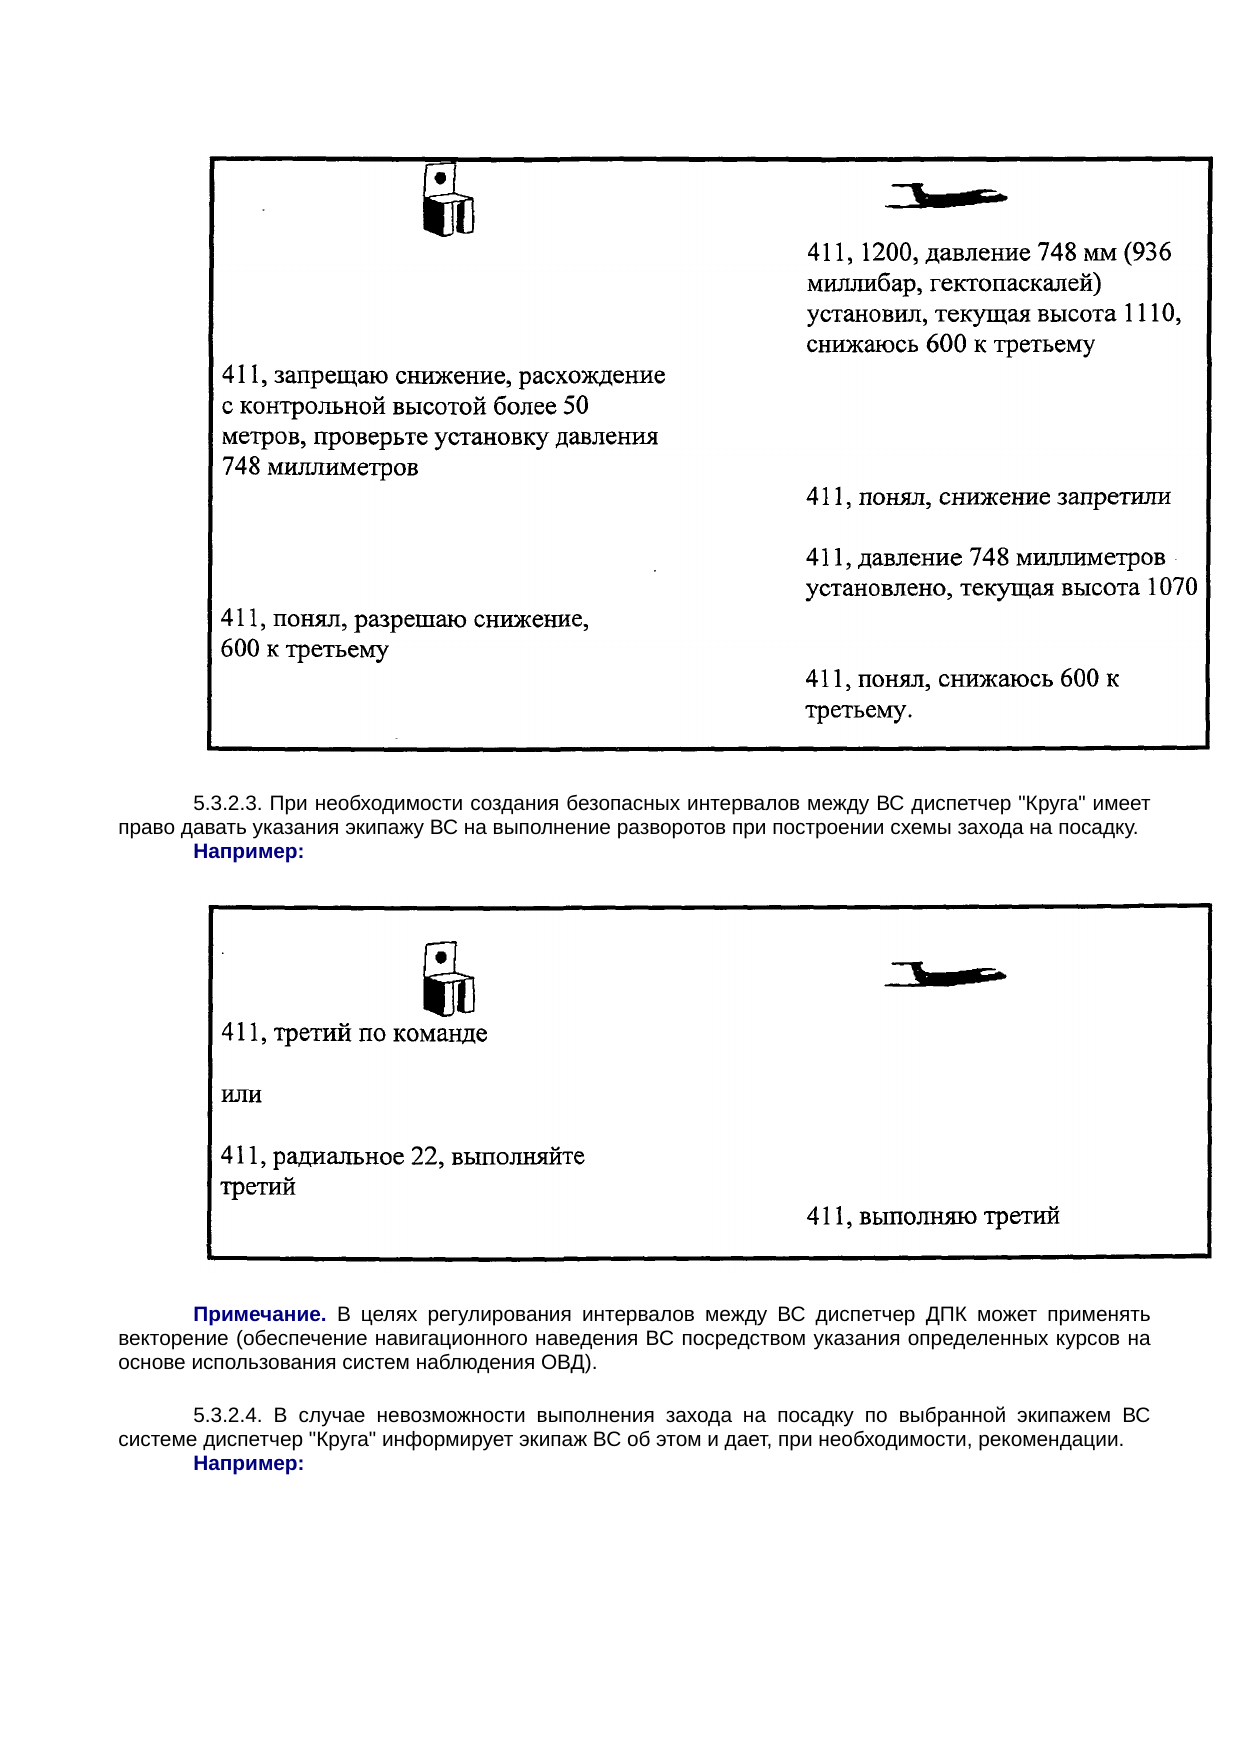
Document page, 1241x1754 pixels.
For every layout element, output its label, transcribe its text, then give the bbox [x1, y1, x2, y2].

text 5.3.2.4. В случае невозможности выполнения захода на посадку по выбранной экипажем ВС системе диспетчер "Круга" информирует экипаж ВС об этом и дает, при необходимости, рекомендации. [118, 1402, 1152, 1450]
text Например: [118, 1450, 1152, 1474]
picture [193, 891, 1225, 1274]
text 5.3.2.3. При необходимости создания безопасных интервалов между ВС диспетчер "Круга" имеет право давать указания экипажу ВС на выполнение разворотов при построении схемы захода на посадку. [118, 791, 1152, 839]
text Примечание. В целях регулирования интервалов между ВС диспетчер ДПК может применять векторение (обеспечение навигационного наведения ВС посредством указания определенных курсов на основе использования систем наблюдения ОВД). [118, 1302, 1152, 1374]
picture [193, 150, 1222, 763]
text Например: [118, 839, 1152, 863]
